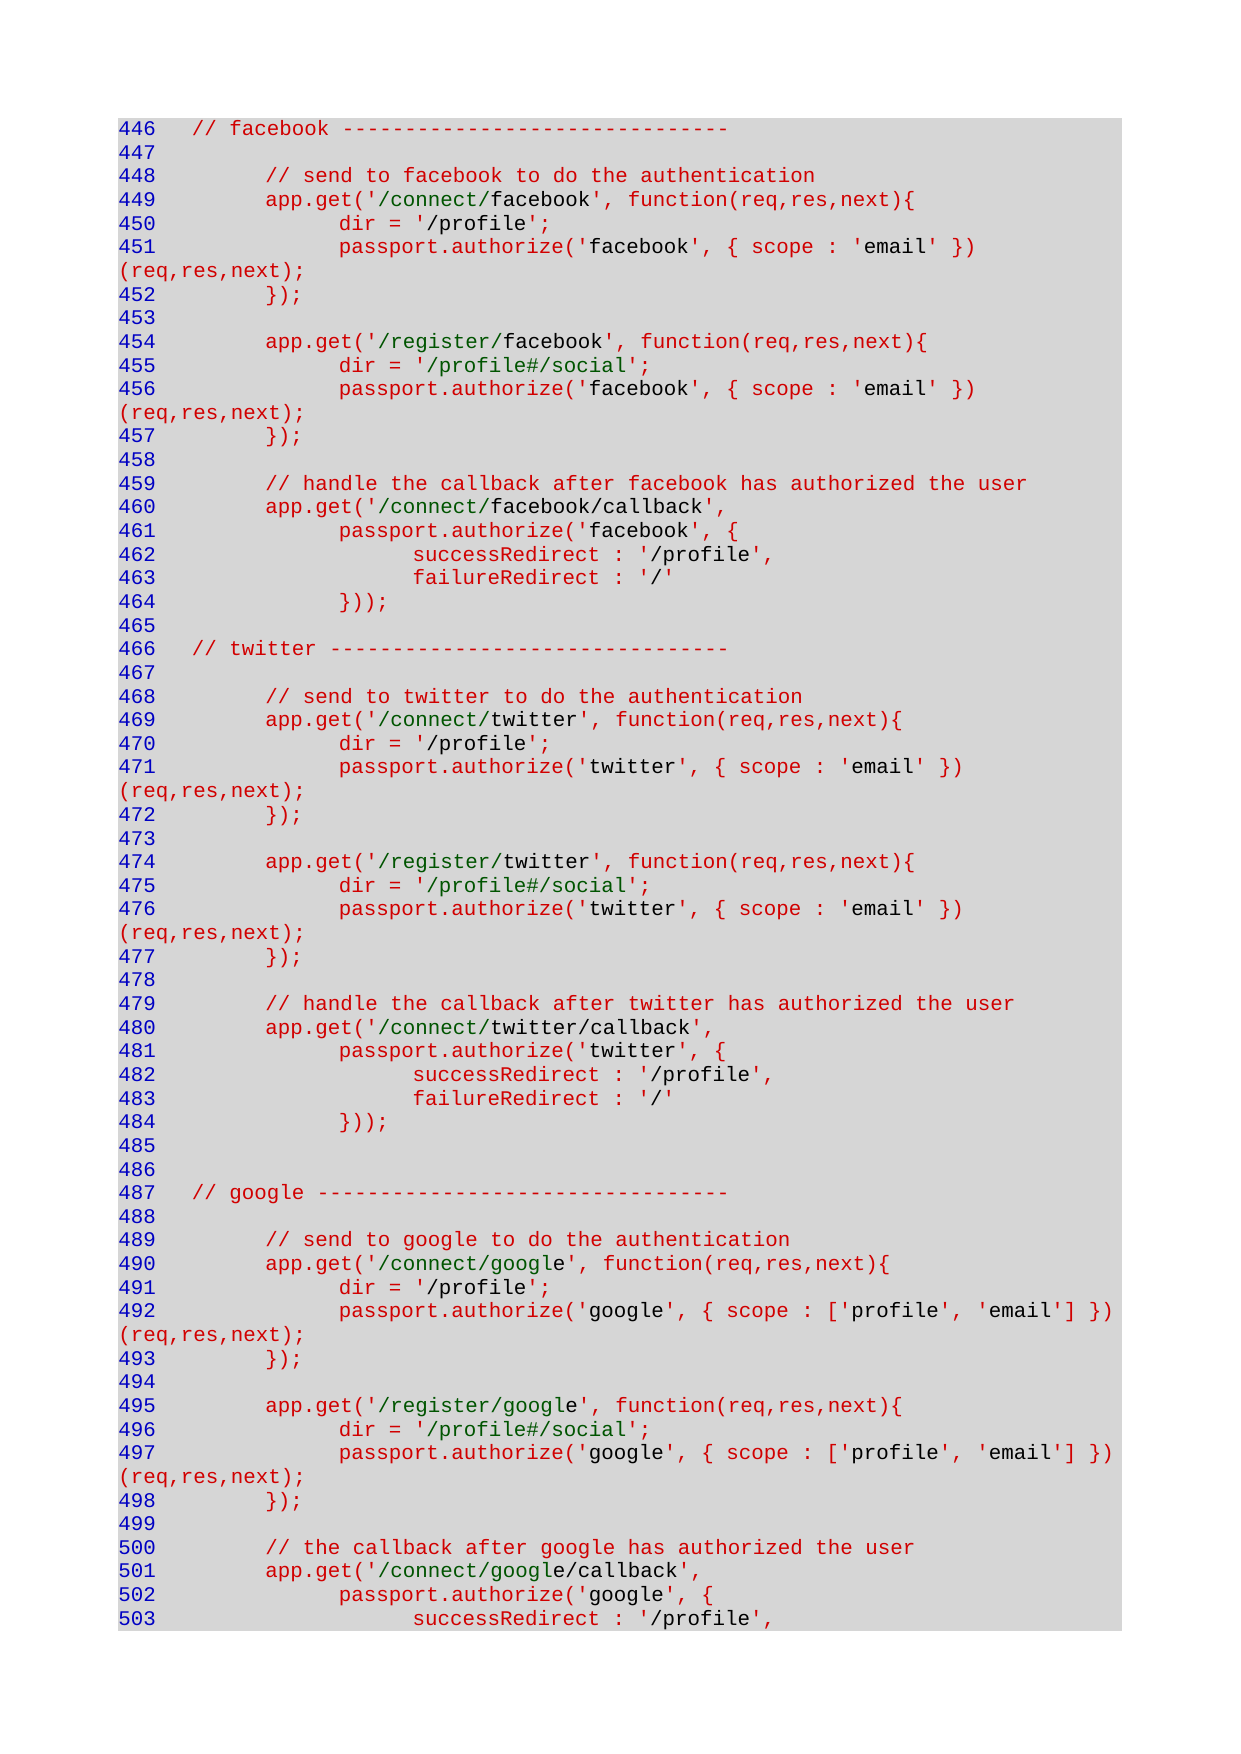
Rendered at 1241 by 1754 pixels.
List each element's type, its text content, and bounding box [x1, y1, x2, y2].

text 487 // google --------------------------------- [118, 1182, 1122, 1206]
text 490 app.get('/connect/google', function(req,res,next){ [118, 1253, 1122, 1277]
text 495 app.get('/register/google', function(req,res,next){ [118, 1395, 1122, 1419]
text 464 })); [118, 591, 1122, 615]
text 463 failureRedirect : '/' [118, 567, 1122, 591]
text 466 // twitter -------------------------------- [118, 638, 1122, 662]
text 447 [118, 142, 1122, 165]
text 471 passport.authorize('twitter', { scope : 'email' })(req,res,next); [118, 757, 1122, 804]
text 452 }); [118, 284, 1122, 307]
text 472 }); [118, 804, 1122, 827]
text 493 }); [118, 1348, 1122, 1371]
text 453 [118, 307, 1122, 331]
text 503 successRedirect : '/profile', [118, 1608, 1122, 1631]
text 461 passport.authorize('facebook', { [118, 520, 1122, 544]
text 494 [118, 1371, 1122, 1395]
text 467 [118, 662, 1122, 686]
text 454 app.get('/register/facebook', function(req,res,next){ [118, 331, 1122, 354]
text 462 successRedirect : '/profile', [118, 544, 1122, 567]
text 446 // facebook ------------------------------- [118, 118, 1122, 142]
text 483 failureRedirect : '/' [118, 1088, 1122, 1111]
text 488 [118, 1206, 1122, 1229]
text 501 app.get('/connect/google/callback', [118, 1561, 1122, 1584]
text 480 app.get('/connect/twitter/callback', [118, 1017, 1122, 1040]
text 484 })); [118, 1111, 1122, 1135]
text 451 passport.authorize('facebook', { scope : 'email' })(req,res,next); [118, 236, 1122, 284]
text 500 // the callback after google has authorized the user [118, 1537, 1122, 1561]
text 475 dir = '/profile#/social'; [118, 875, 1122, 898]
text 491 dir = '/profile'; [118, 1277, 1122, 1300]
text 477 }); [118, 946, 1122, 969]
text 498 }); [118, 1489, 1122, 1513]
text 486 [118, 1158, 1122, 1182]
text 457 }); [118, 426, 1122, 449]
text 470 dir = '/profile'; [118, 733, 1122, 757]
text 448 // send to facebook to do the authentication [118, 165, 1122, 189]
text 473 [118, 827, 1122, 851]
text 482 successRedirect : '/profile', [118, 1064, 1122, 1088]
text 479 // handle the callback after twitter has authorized the user [118, 993, 1122, 1017]
text 455 dir = '/profile#/social'; [118, 354, 1122, 378]
text 481 passport.authorize('twitter', { [118, 1040, 1122, 1064]
text 465 [118, 615, 1122, 638]
text 460 app.get('/connect/facebook/callback', [118, 496, 1122, 520]
text 489 // send to google to do the authentication [118, 1229, 1122, 1253]
text 502 passport.authorize('google', { [118, 1584, 1122, 1608]
text 449 app.get('/connect/facebook', function(req,res,next){ [118, 189, 1122, 213]
text 485 [118, 1135, 1122, 1158]
text 476 passport.authorize('twitter', { scope : 'email' })(req,res,next); [118, 898, 1122, 946]
text 458 [118, 449, 1122, 473]
text 496 dir = '/profile#/social'; [118, 1419, 1122, 1442]
text 469 app.get('/connect/twitter', function(req,res,next){ [118, 709, 1122, 733]
text 456 passport.authorize('facebook', { scope : 'email' })(req,res,next); [118, 378, 1122, 426]
text 497 passport.authorize('google', { scope : ['profile', 'email'] })(req,res,next); [118, 1442, 1122, 1489]
text 499 [118, 1513, 1122, 1537]
text 450 dir = '/profile'; [118, 213, 1122, 236]
text 468 // send to twitter to do the authentication [118, 686, 1122, 709]
text 478 [118, 969, 1122, 993]
text 459 // handle the callback after facebook has authorized the user [118, 473, 1122, 496]
text 492 passport.authorize('google', { scope : ['profile', 'email'] })(req,res,next); [118, 1300, 1122, 1348]
text 474 app.get('/register/twitter', function(req,res,next){ [118, 851, 1122, 875]
